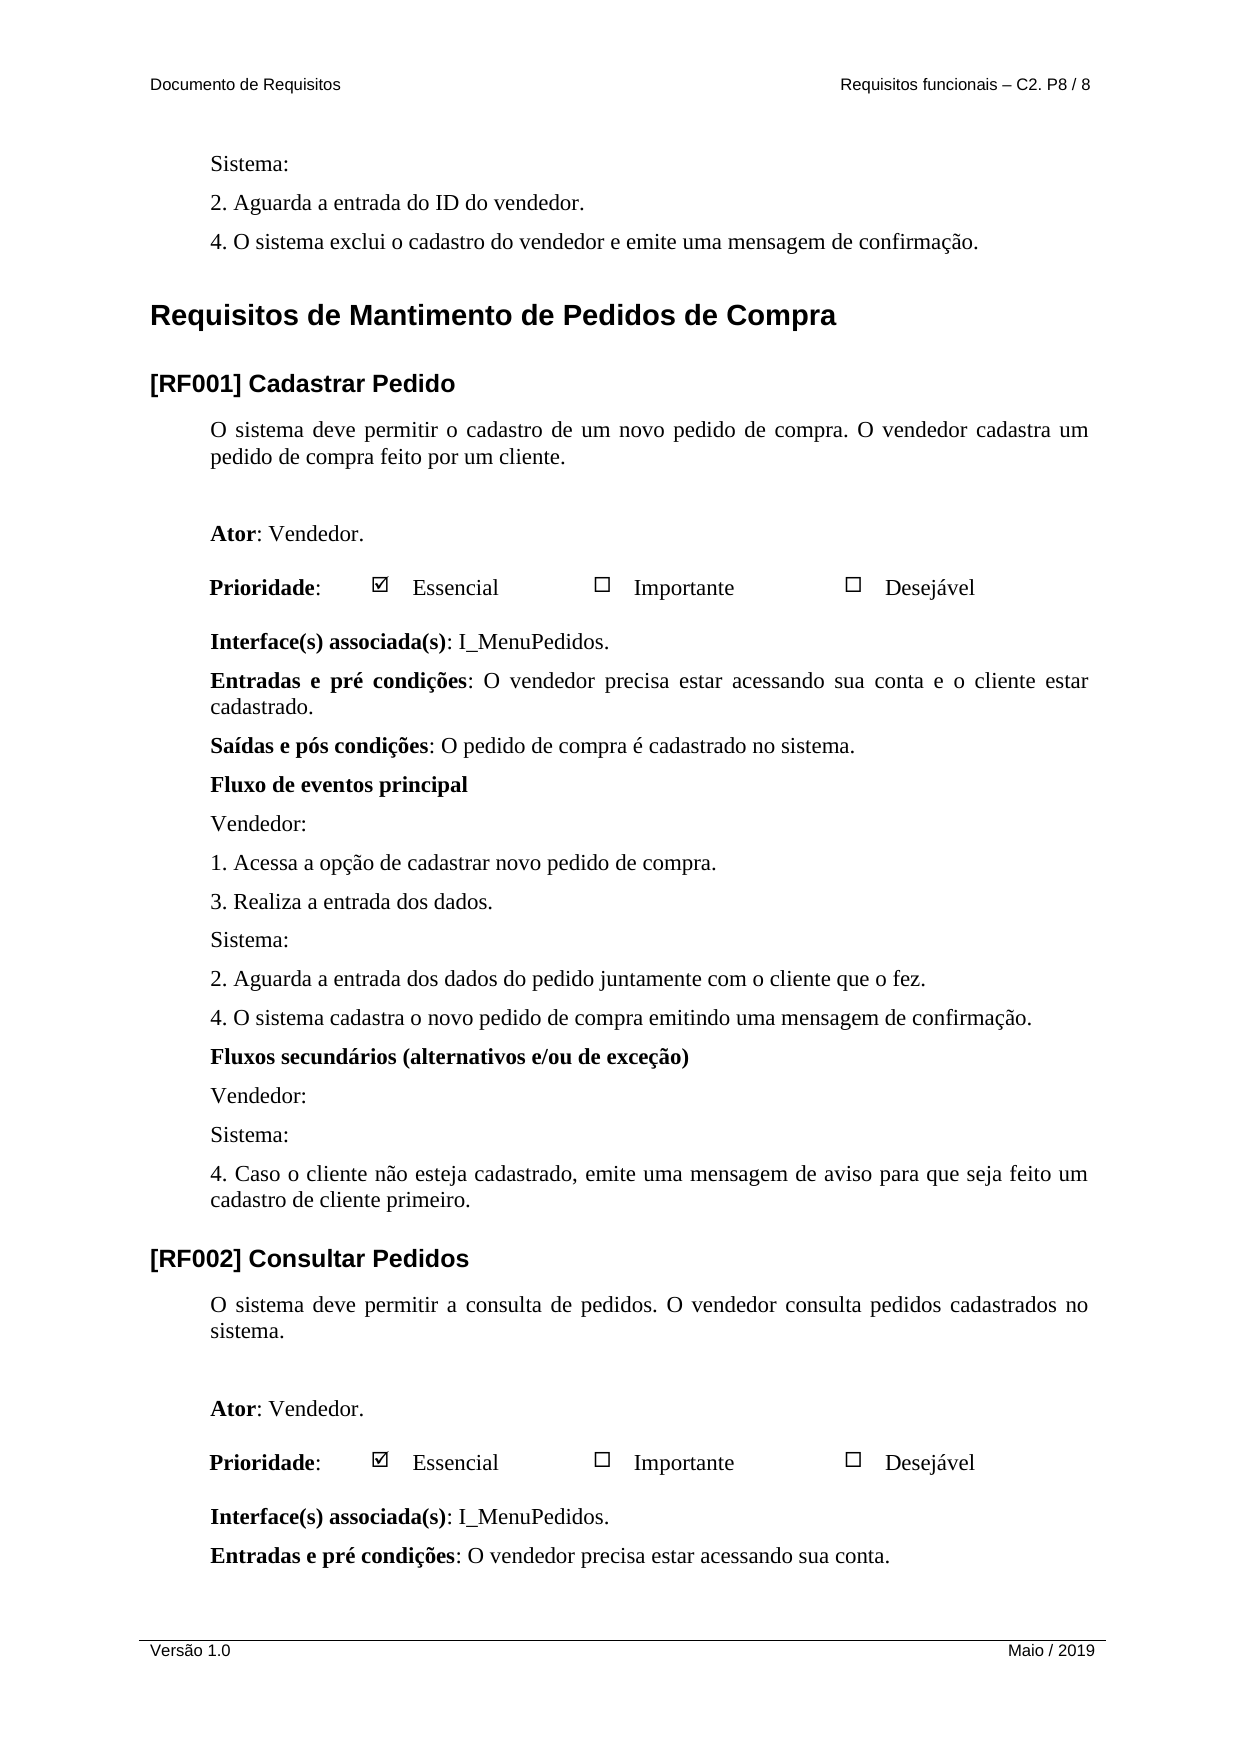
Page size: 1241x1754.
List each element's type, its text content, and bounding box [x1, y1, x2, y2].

table_header Prioridade: [194, 1428, 357, 1497]
table_header Importante [623, 553, 829, 622]
text 2. Aguarda a entrada dos dados do pedido juntamente com o cliente que o fez. [210, 965, 1090, 992]
table_header Essencial [401, 553, 578, 622]
text 4. O sistema exclui o cadastro do vendedor e emite uma mensagem de confirmação. [210, 228, 1090, 254]
table_header  [829, 1428, 873, 1497]
table_header Desejável [874, 553, 1017, 622]
text Saídas e pós condições: O pedido de compra é cadastrado no sistema. [210, 732, 1090, 759]
table_header Prioridade: [194, 553, 357, 622]
table_header  [829, 553, 873, 622]
text Sistema: [210, 927, 1090, 953]
text O sistema deve permitir o cadastro de um novo pedido de compra. O vendedor cadastra um pedido de compra feito por um cliente. [210, 416, 1090, 469]
table_header Importante [623, 1428, 829, 1497]
text Interface(s) associada(s): I_MenuPedidos. [210, 1503, 1090, 1529]
text Fluxo de eventos principal [210, 771, 1090, 797]
text 4. O sistema cadastra o novo pedido de compra emitindo uma mensagem de confirmação. [210, 1004, 1090, 1031]
table_header Desejável [874, 1428, 1017, 1497]
text [RF002] Consultar Pedidos [150, 1244, 1090, 1272]
text Fluxos secundários (alternativos e/ou de exceção) [210, 1043, 1090, 1069]
text 4. Caso o cliente não esteja cadastrado, emite uma mensagem de aviso para que seja feito um cadastro de cliente primeiro. [210, 1160, 1090, 1212]
text [RF001] Cadastrar Pedido [150, 369, 1090, 398]
table_header  [578, 1428, 622, 1497]
subtitle Requisitos de Mantimento de Pedidos de Compra [150, 298, 1090, 331]
text O sistema deve permitir a consulta de pedidos. O vendedor consulta pedidos cadastrados no sistema. [210, 1291, 1090, 1344]
text Vendedor: [210, 1082, 1090, 1108]
text Ator: Vendedor. [210, 520, 1090, 547]
table_header  [357, 553, 401, 622]
table_header  [578, 553, 622, 622]
text 3. Realiza a entrada dos dados. [210, 888, 1090, 914]
text 1. Acessa a opção de cadastrar novo pedido de compra. [210, 849, 1090, 875]
text Vendedor: [210, 810, 1090, 836]
text Entradas e pré condições: O vendedor precisa estar acessando sua conta. [210, 1542, 1090, 1568]
text Interface(s) associada(s): I_MenuPedidos. [210, 628, 1090, 654]
text 2. Aguarda a entrada do ID do vendedor. [210, 189, 1090, 215]
text Ator: Vendedor. [210, 1395, 1090, 1422]
table_header Essencial [401, 1428, 578, 1497]
text Entradas e pré condições: O vendedor precisa estar acessando sua conta e o cliente estar cadastrado. [210, 667, 1090, 720]
text Sistema: [210, 150, 1090, 176]
text Sistema: [210, 1121, 1090, 1147]
table_header  [357, 1428, 401, 1497]
